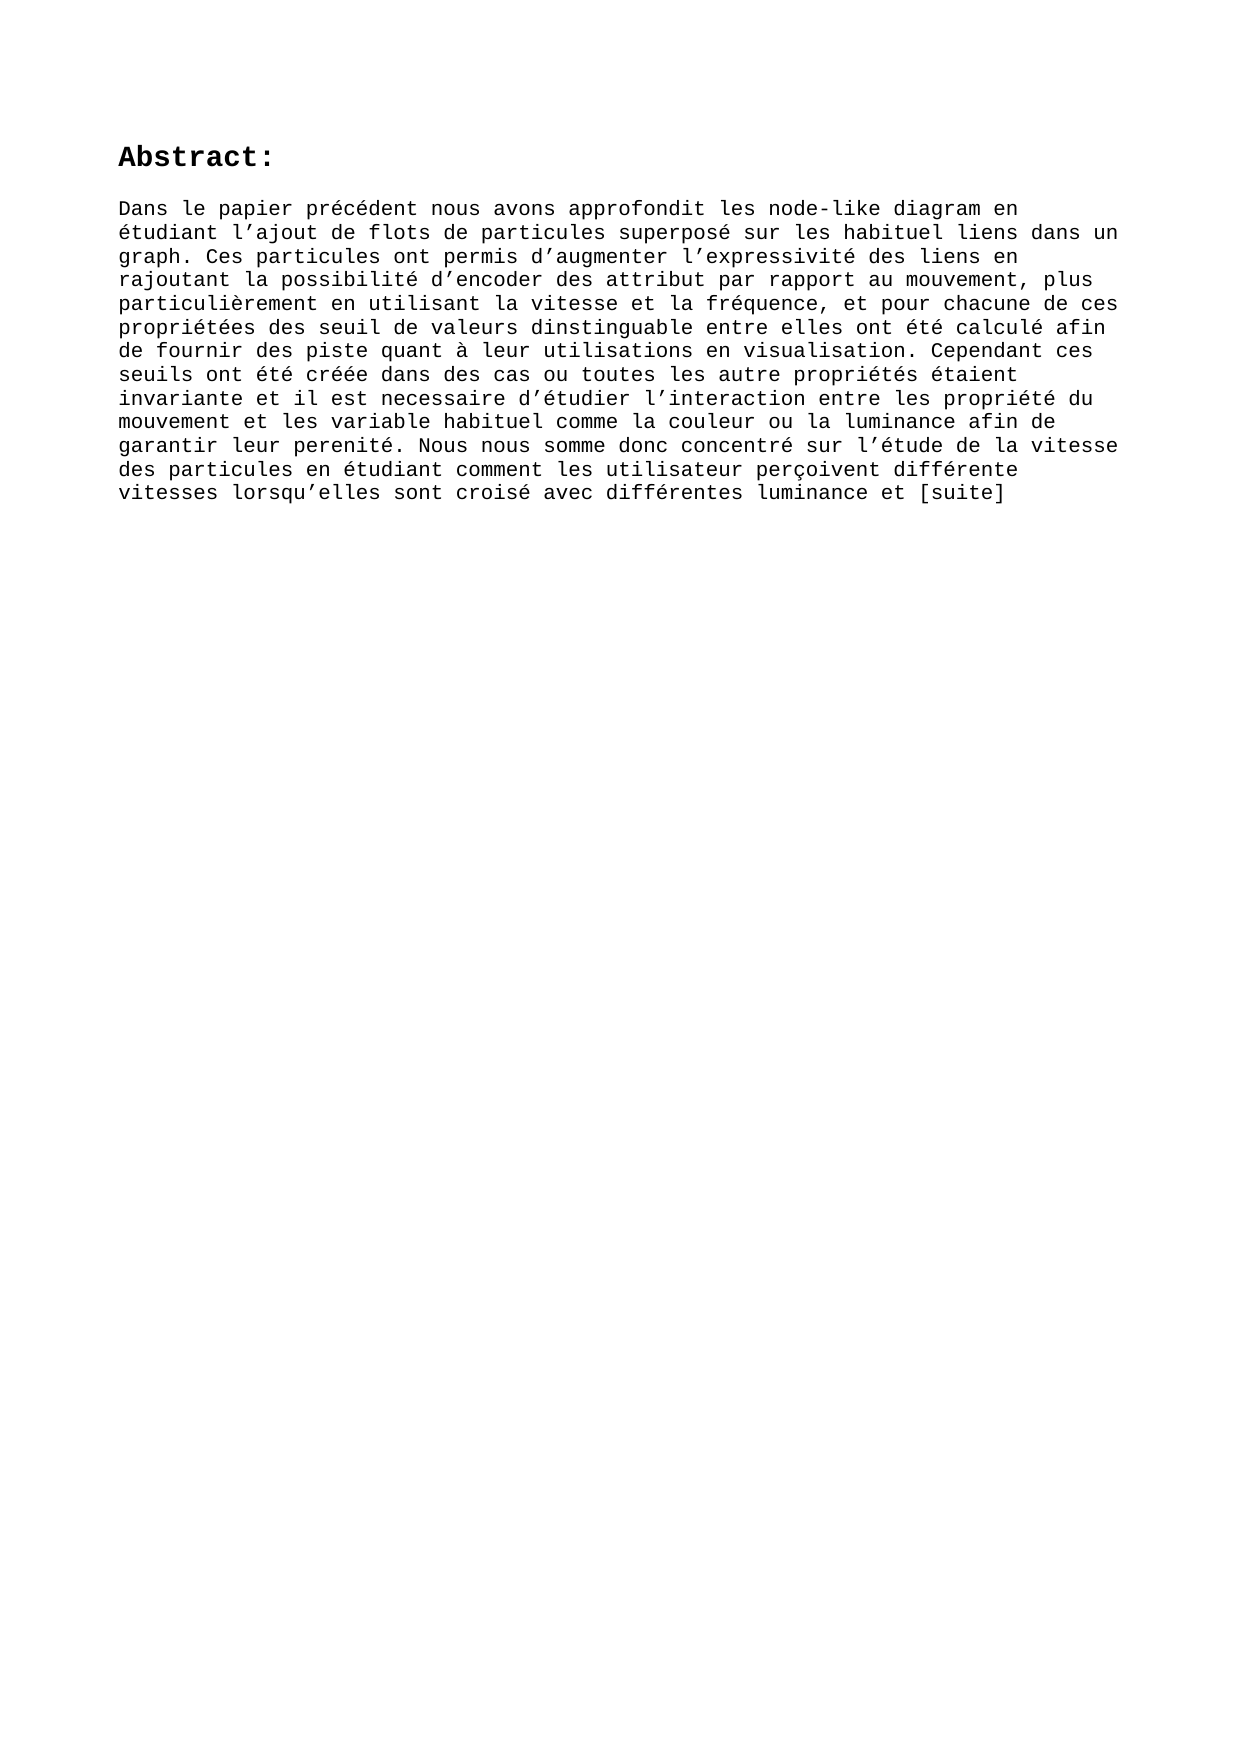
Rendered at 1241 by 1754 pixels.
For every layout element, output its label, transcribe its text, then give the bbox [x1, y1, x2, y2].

text Dans le papier précédent nous avons approfondit les node-like diagram en étudiant l’ajout de flots de particules superposé sur les habituel liens dans un graph. Ces particules ont permis d’augmenter l’expressivité des liens en rajoutant la possibilité d’encoder des attribut par rapport au mouvement, plus particulièrement en utilisant la vitesse et la fréquence, et pour chacune de ces propriétées des seuil de valeurs dinstinguable entre elles ont été calculé afin de fournir des piste quant à leur utilisations en visualisation. Cependant ces seuils ont été créée dans des cas ou toutes les autre propriétés étaient invariante et il est necessaire d’étudier l’interaction entre les propriété du mouvement et les variable habituel comme la couleur ou la luminance afin de garantir leur perenité. Nous nous somme donc concentré sur l’étude de la vitesse des particules en étudiant comment les utilisateur perçoivent différente vitesses lorsqu’elles sont croisé avec différentes luminance et [suite] [118, 198, 1122, 506]
text Abstract: [118, 142, 1122, 175]
